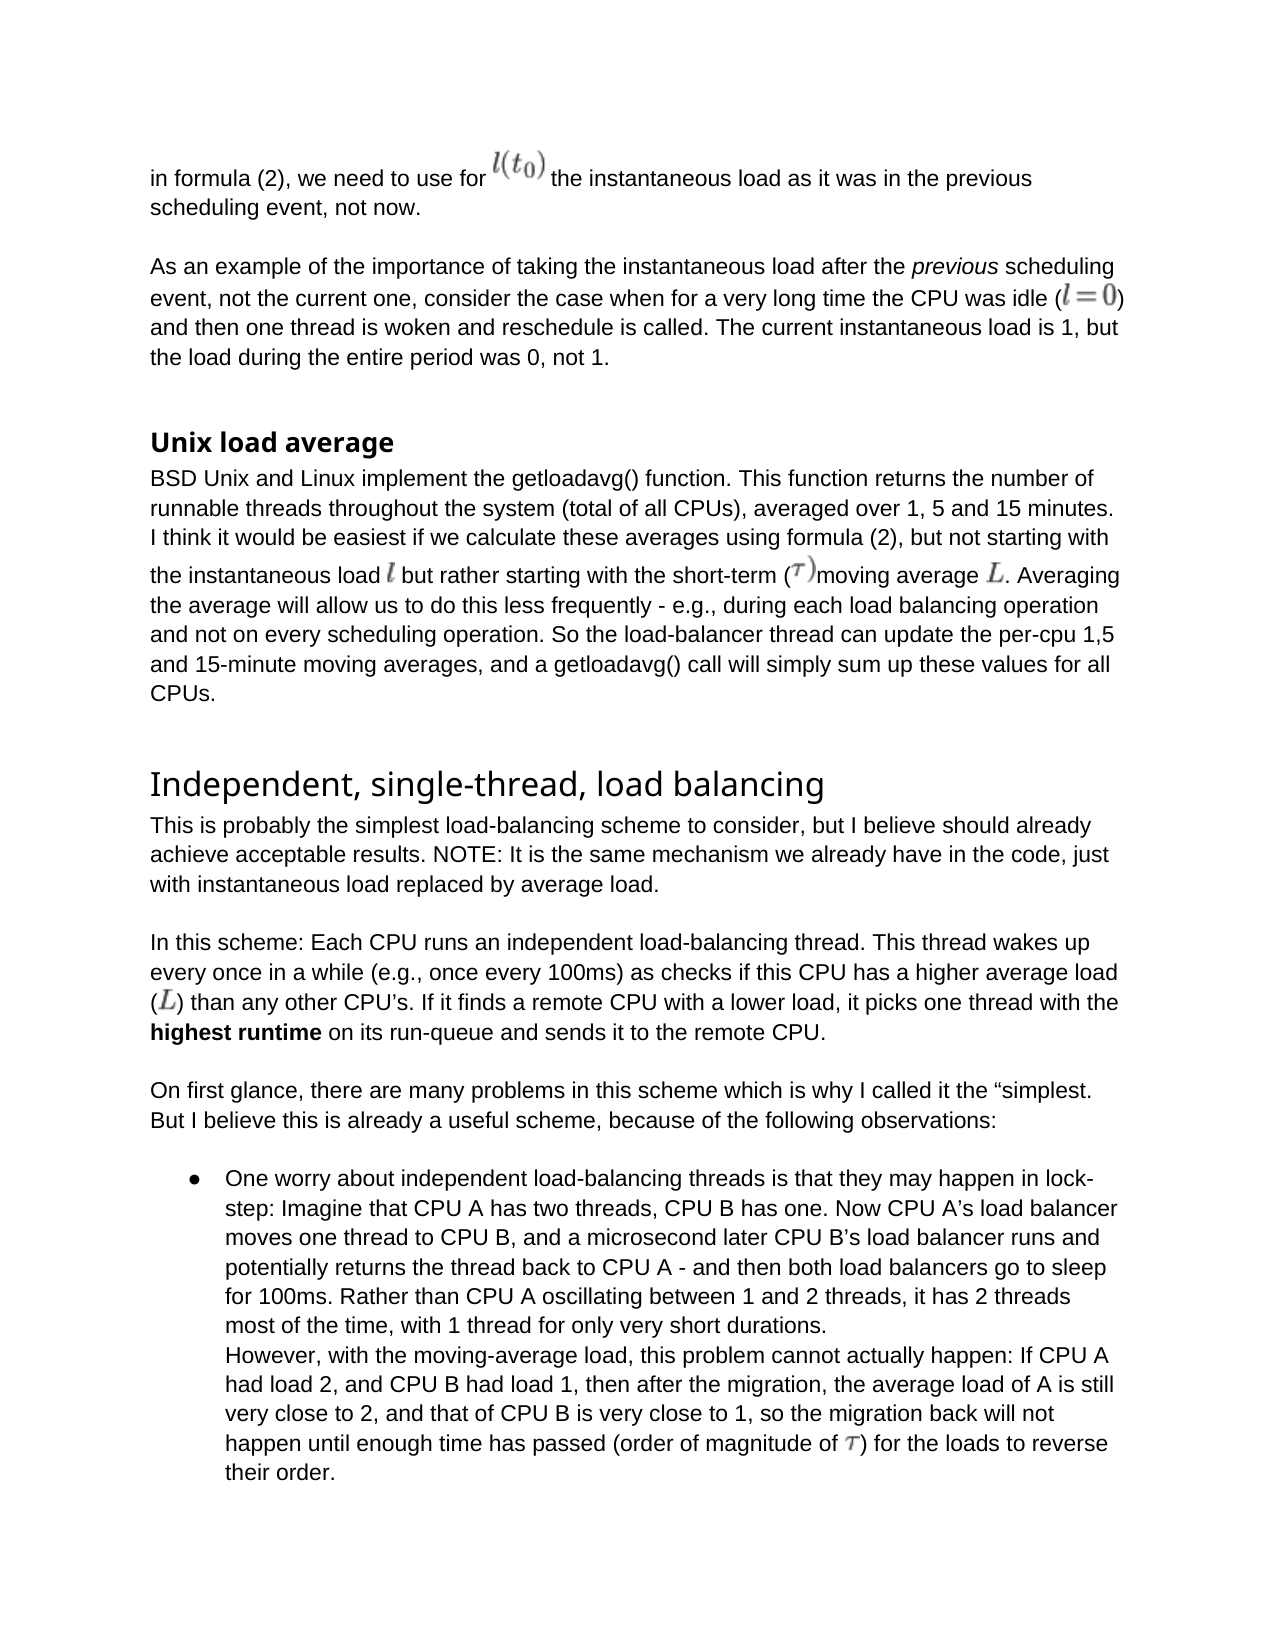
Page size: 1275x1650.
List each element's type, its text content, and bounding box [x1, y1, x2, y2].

picture [492, 150, 551, 186]
text This is probably the simplest load-balancing scheme to consider, but I believe should already achieve acceptable results. NOTE: It is the same mechanism we already have in the code, just with instantaneous load replaced by average load. [150, 812, 1125, 897]
text BSD Unix and Linux implement the getloadavg() function. This function returns the number of runnable threads throughout the system (total of all CPUs), averaged over 1, 5 and 15 minutes. I think it would be easiest if we calculate these averages using formula (2), but not starting with the instantaneous load but rather starting with the short-term (moving average . Averaging the average will allow us to do this less frequently - e.g., during each load balancing operation and not on every scheduling operation. So the load-balancer thread can update the per-cpu 1,5 and 15-minute moving averages, and a getloadavg() call will simply sum up these values for all CPUs. [150, 466, 1125, 706]
text In this scheme: Each CPU runs an independent load-balancing thread. This thread wakes up every once in a while (e.g., once every 100ms) as checks if this CPU has a higher average load () than any other CPU’s. If it finds a remote CPU with a lower load, it picks one thread with the highest runtime on its run-queue and sends it to the remote CPU. [150, 930, 1125, 1045]
picture [1062, 282, 1117, 307]
picture [157, 988, 177, 1011]
text As an example of the importance of taking the instantaneous load after the previous scheduling event, not the current one, consider the case when for a very long time the CPU was idle () and then one thread is woken and reschedule is called. The current instantaneous load is 1, but the load during the entire period was 0, not 1. [150, 253, 1125, 370]
list One worry about independent load-balancing threads is that they may happen in lock-step: Imagine that CPU A has two threads, CPU B has one. Now CPU A’s load balancer moves one thread to CPU B, and a microsecond later CPU B’s load balancer runs and potentially returns the thread back to CPU A - and then both load balancers go to sleep for 100ms. Rather than CPU A oscillating between 1 and 2 threads, it has 2 threads most of the time, with 1 thread for only very short durations. However, with the moving-average load, this problem cannot actually happen: If CPU A had load 2, and CPU B had load 1, then after the migration, the average load of A is still very close to 2, and that of CPU B is very close to 1, so the migration back will not happen until enough time has passed (order of magnitude of ) for the loads to reverse their order. [187, 1166, 1125, 1486]
picture [791, 554, 816, 584]
picture [387, 562, 395, 584]
subtitle Independent, single-thread, load balancing [150, 760, 1125, 806]
subtitle Unix load average [150, 424, 1125, 461]
picture [844, 1435, 860, 1452]
text On first glance, there are many problems in this scheme which is why I called it the “simplest. But I believe this is already a useful scheme, because of the following observations: [150, 1078, 1125, 1133]
text in formula (2), we need to use for the instantaneous load as it was in the previous scheduling event, not now. [150, 150, 1125, 220]
picture [985, 562, 1005, 584]
